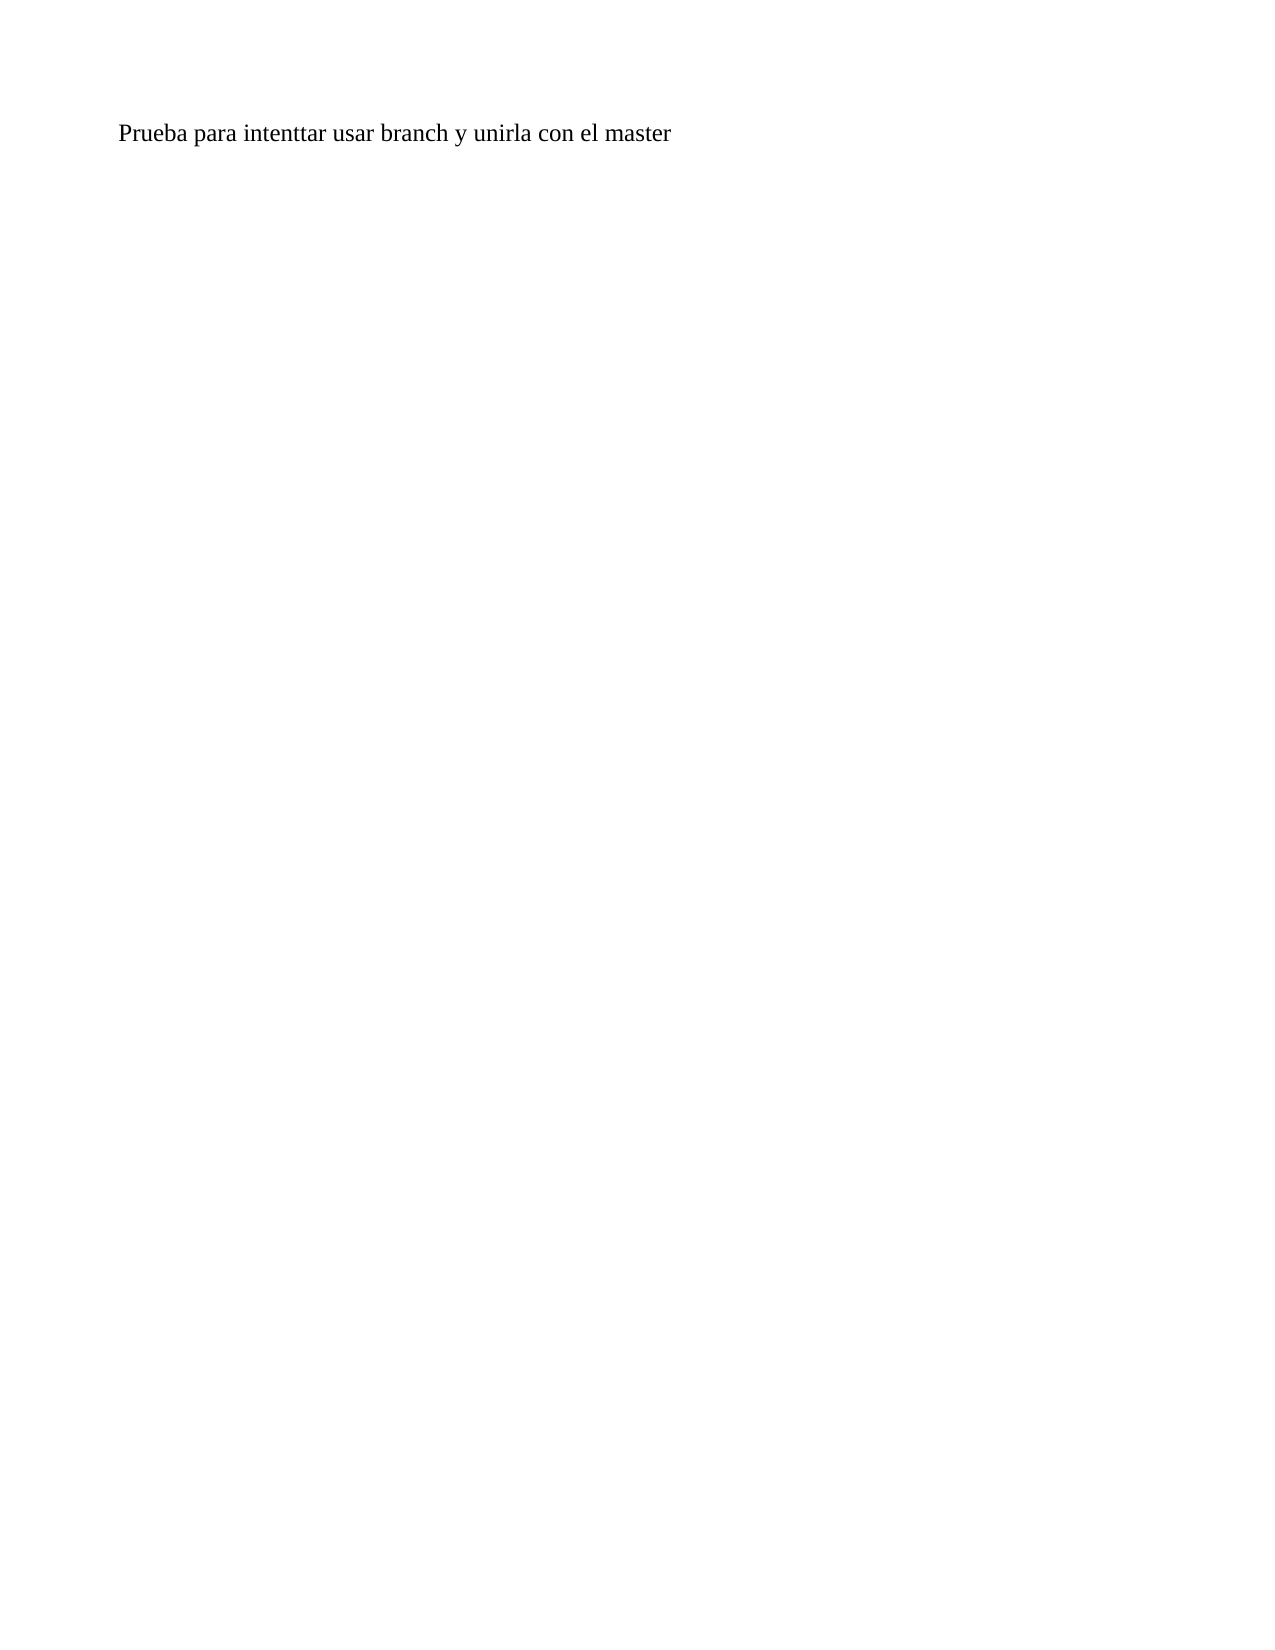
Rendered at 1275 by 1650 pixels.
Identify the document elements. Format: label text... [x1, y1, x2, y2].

text Prueba para intenttar usar branch y unirla con el master [118, 118, 1157, 147]
